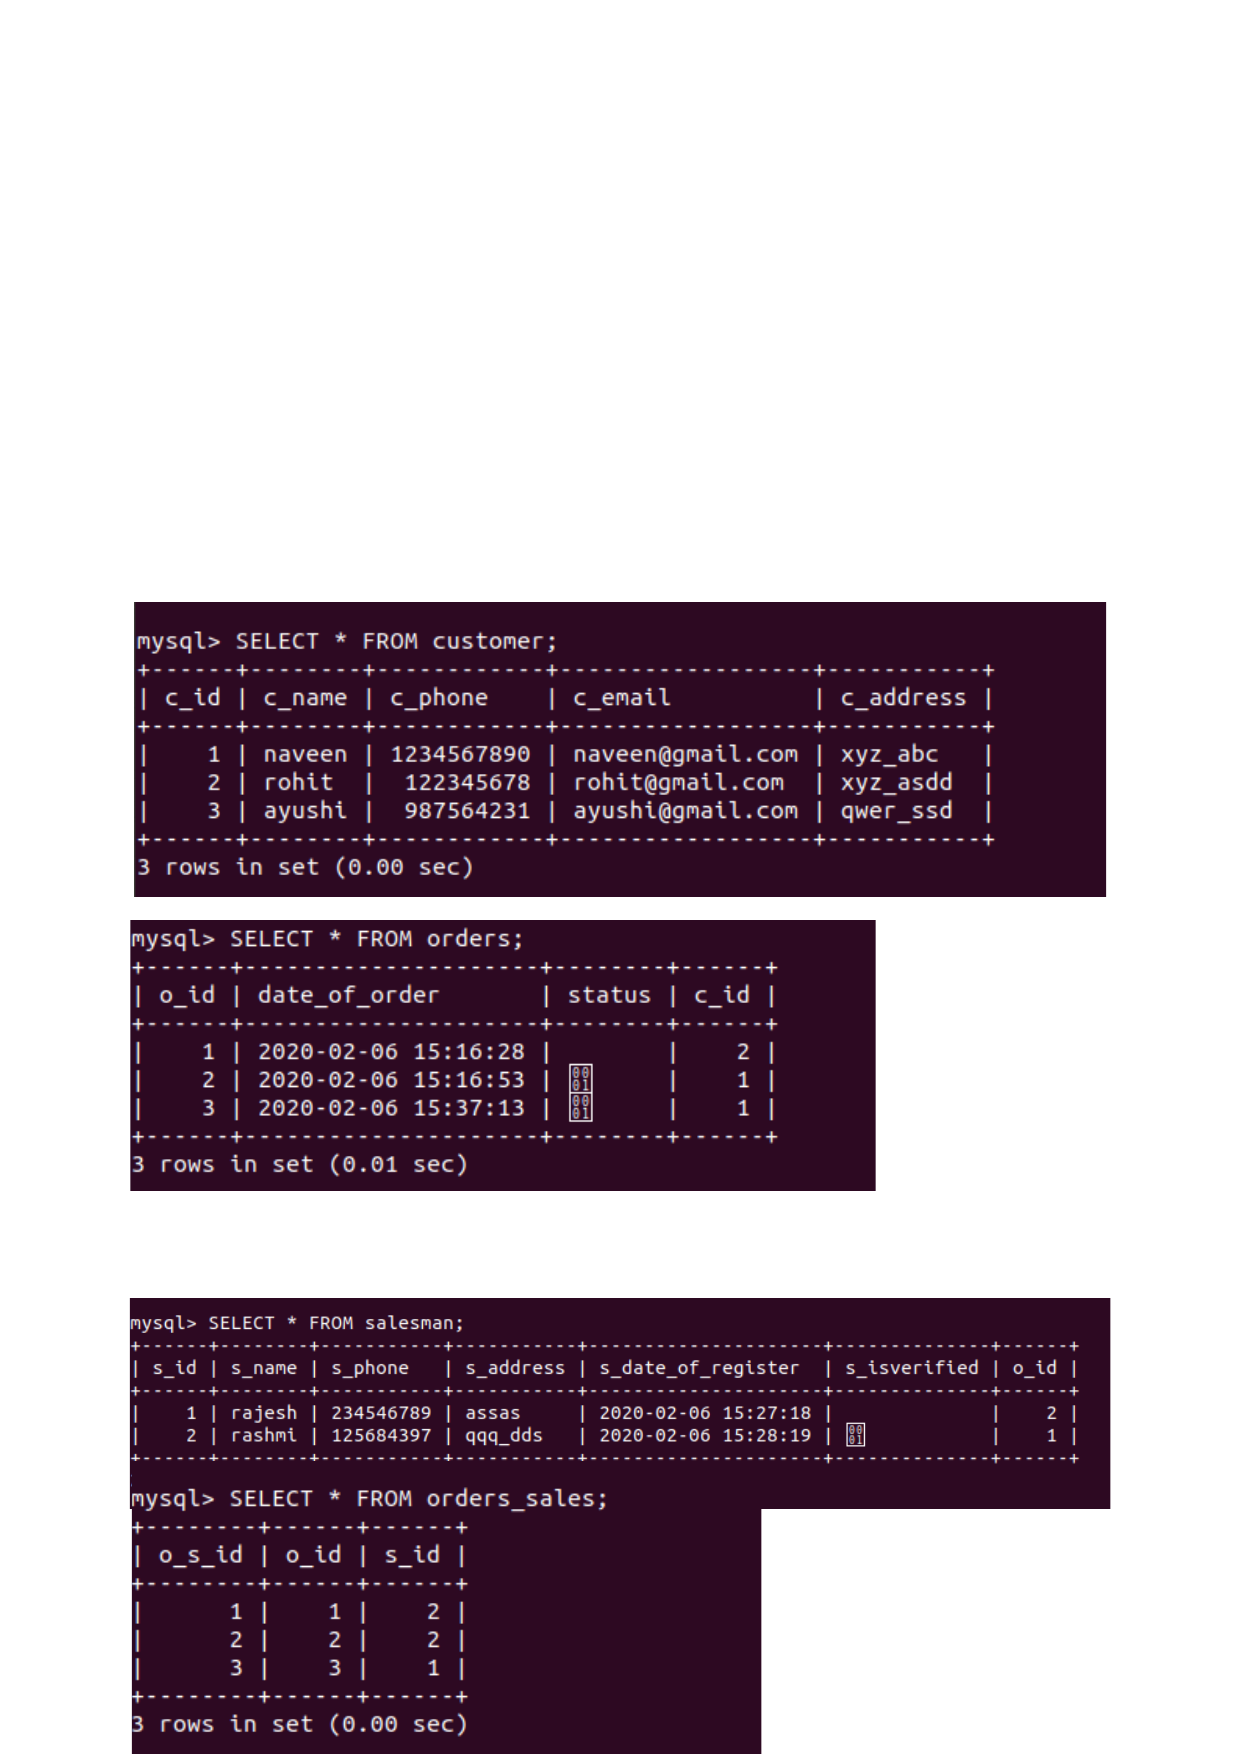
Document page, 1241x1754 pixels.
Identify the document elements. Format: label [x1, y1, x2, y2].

picture [129, 1298, 1111, 1754]
picture [134, 602, 1107, 897]
picture [130, 920, 876, 1191]
